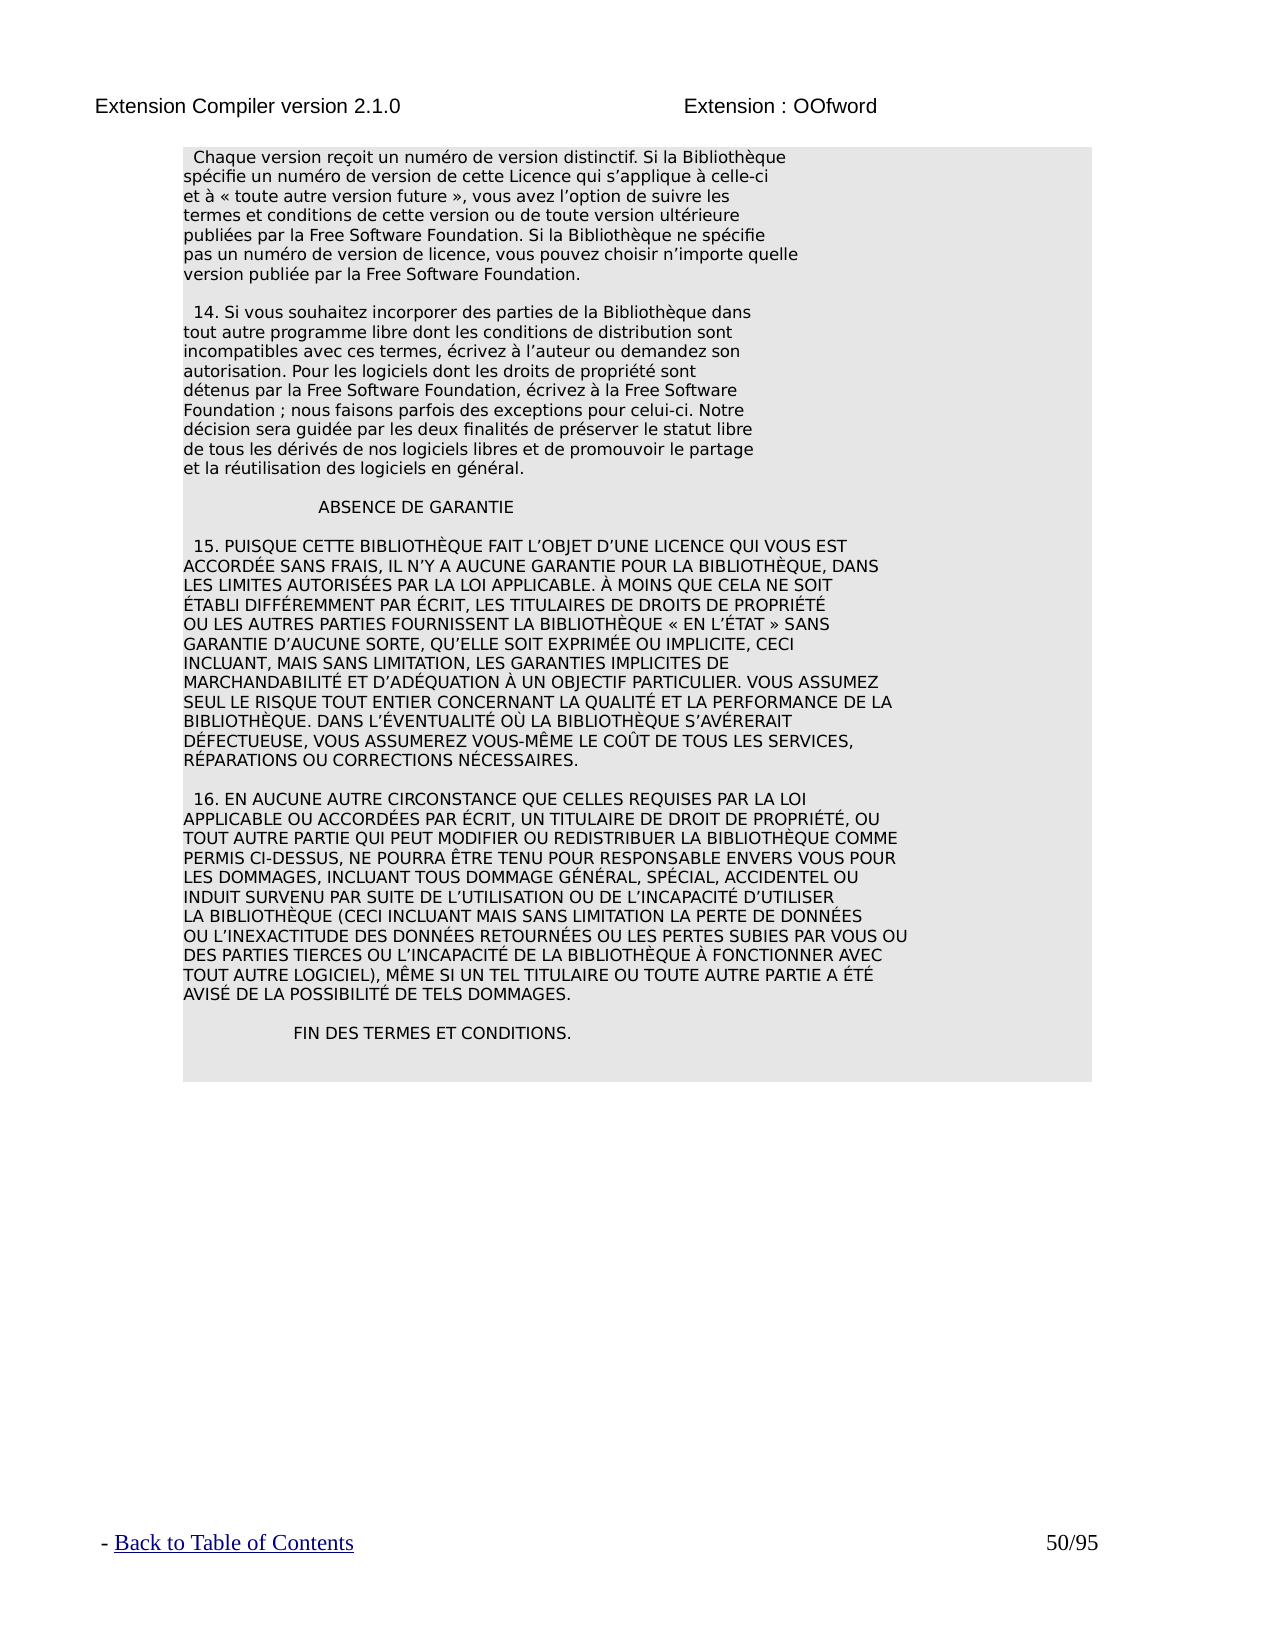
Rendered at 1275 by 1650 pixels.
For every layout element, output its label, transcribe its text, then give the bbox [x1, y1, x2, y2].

text de tous les dérivés de nos logiciels libres et de promouvoir le partage [183, 440, 1092, 459]
text LES DOMMAGES, INCLUANT TOUS DOMMAGE GÉNÉRAL, SPÉCIAL, ACCIDENTEL OU [183, 868, 1092, 888]
text GARANTIE D’AUCUNE SORTE, QU’ELLE SOIT EXPRIMÉE OU IMPLICITE, CECI [183, 634, 1092, 654]
text DES PARTIES TIERCES OU L’INCAPACITÉ DE LA BIBLIOTHÈQUE À FONCTIONNER AVEC [183, 946, 1092, 966]
text ACCORDÉE SANS FRAIS, IL N’Y A AUCUNE GARANTIE POUR LA BIBLIOTHÈQUE, DANS [183, 557, 1092, 576]
text 15. PUISQUE CETTE BIBLIOTHÈQUE FAIT L’OBJET D’UNE LICENCE QUI VOUS EST [183, 537, 1092, 557]
text DÉFECTUEUSE, VOUS ASSUMEREZ VOUS-MÊME LE COÛT DE TOUS LES SERVICES, [183, 732, 1092, 751]
text 14. Si vous souhaitez incorporer des parties de la Bibliothèque dans [183, 303, 1092, 323]
text MARCHANDABILITÉ ET D’ADÉQUATION À UN OBJECTIF PARTICULIER. VOUS ASSUMEZ [183, 673, 1092, 693]
text AVISÉ DE LA POSSIBILITÉ DE TELS DOMMAGES. [183, 985, 1092, 1004]
text 16. EN AUCUNE AUTRE CIRCONSTANCE QUE CELLES REQUISES PAR LA LOI [183, 790, 1092, 810]
text termes et conditions de cette version ou de toute version ultérieure [183, 206, 1092, 225]
text OU LES AUTRES PARTIES FOURNISSENT LA BIBLIOTHÈQUE « EN L’ÉTAT » SANS [183, 615, 1092, 634]
text autorisation. Pour les logiciels dont les droits de propriété sont [183, 362, 1092, 381]
text pas un numéro de version de licence, vous pouvez choisir n’importe quelle [183, 245, 1092, 264]
text ÉTABLI DIFFÉREMMENT PAR ÉCRIT, LES TITULAIRES DE DROITS DE PROPRIÉTÉ [183, 596, 1092, 615]
text tout autre programme libre dont les conditions de distribution sont [183, 323, 1092, 342]
text INDUIT SURVENU PAR SUITE DE L’UTILISATION OU DE L’INCAPACITÉ D’UTILISER [183, 888, 1092, 907]
text spécifie un numéro de version de cette Licence qui s’applique à celle-ci [183, 167, 1092, 186]
text OU L’INEXACTITUDE DES DONNÉES RETOURNÉES OU LES PERTES SUBIES PAR VOUS OU [183, 927, 1092, 946]
text INCLUANT, MAIS SANS LIMITATION, LES GARANTIES IMPLICITES DE [183, 654, 1092, 673]
text PERMIS CI-DESSUS, NE POURRA ÊTRE TENU POUR RESPONSABLE ENVERS VOUS POUR [183, 849, 1092, 868]
text incompatibles avec ces termes, écrivez à l’auteur ou demandez son [183, 342, 1092, 362]
text Chaque version reçoit un numéro de version distinctif. Si la Bibliothèque [183, 147, 1092, 167]
text TOUT AUTRE LOGICIEL), MÊME SI UN TEL TITULAIRE OU TOUTE AUTRE PARTIE A ÉTÉ [183, 966, 1092, 985]
text LES LIMITES AUTORISÉES PAR LA LOI APPLICABLE. À MOINS QUE CELA NE SOIT [183, 576, 1092, 596]
text et à « toute autre version future », vous avez l’option de suivre les [183, 186, 1092, 206]
text BIBLIOTHÈQUE. DANS L’ÉVENTUALITÉ OÙ LA BIBLIOTHÈQUE S’AVÉRERAIT [183, 712, 1092, 732]
text APPLICABLE OU ACCORDÉES PAR ÉCRIT, UN TITULAIRE DE DROIT DE PROPRIÉTÉ, OU [183, 810, 1092, 829]
text version publiée par la Free Software Foundation. [183, 264, 1092, 284]
text publiées par la Free Software Foundation. Si la Bibliothèque ne spécifie [183, 225, 1092, 245]
text FIN DES TERMES ET CONDITIONS. [183, 1024, 1092, 1043]
text Foundation ; nous faisons parfois des exceptions pour celui-ci. Notre [183, 401, 1092, 420]
text décision sera guidée par les deux finalités de préserver le statut libre [183, 420, 1092, 440]
text RÉPARATIONS OU CORRECTIONS NÉCESSAIRES. [183, 751, 1092, 771]
text détenus par la Free Software Foundation, écrivez à la Free Software [183, 381, 1092, 401]
text LA BIBLIOTHÈQUE (CECI INCLUANT MAIS SANS LIMITATION LA PERTE DE DONNÉES [183, 907, 1092, 927]
text TOUT AUTRE PARTIE QUI PEUT MODIFIER OU REDISTRIBUER LA BIBLIOTHÈQUE COMME [183, 829, 1092, 849]
text ABSENCE DE GARANTIE [183, 498, 1092, 518]
text et la réutilisation des logiciels en général. [183, 459, 1092, 479]
text SEUL LE RISQUE TOUT ENTIER CONCERNANT LA QUALITÉ ET LA PERFORMANCE DE LA [183, 693, 1092, 712]
